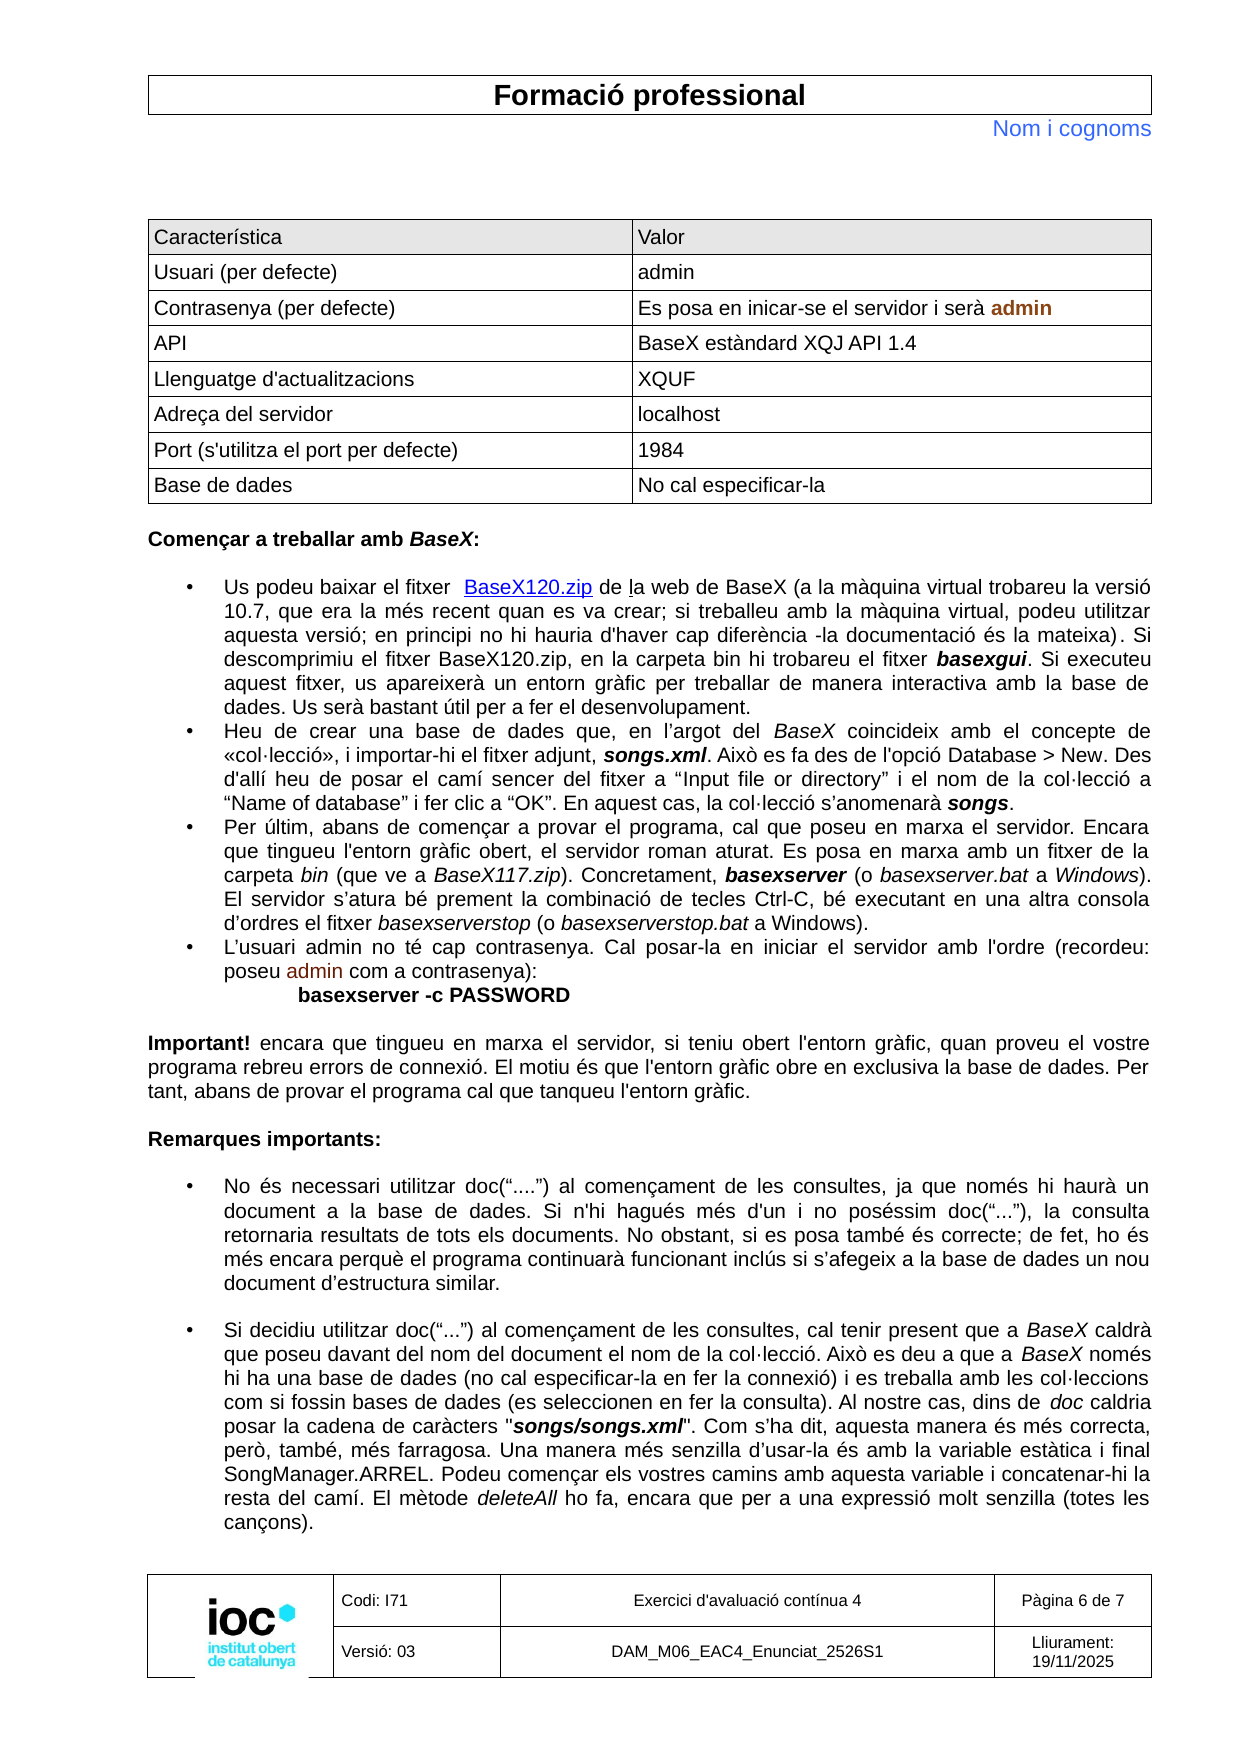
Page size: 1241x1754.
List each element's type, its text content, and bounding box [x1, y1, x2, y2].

table_cell 1984 [633, 433, 1151, 467]
list Heu de crear una base de dades que, en l’argot del BaseX coincideix amb el concepte de «col·lecció», i importar-hi el fitxer adjunt, songs.xml. Això es fa des de l'opció Database > New. Des d'allí heu de posar el camí sencer del fitxer a “Input file or directory” i el nom de la col·lecció a “Name of database” i fer clic a “OK”. En aquest cas, la col·lecció s’anomenarà songs. [186, 719, 1151, 815]
table_cell API [149, 326, 632, 361]
table_cell Usuari (per defecte) [149, 255, 632, 290]
picture [195, 1584, 309, 1680]
table_header Característica [149, 220, 632, 254]
table_cell Contrasenya (per defecte) [149, 291, 632, 325]
text Començar a treballar amb BaseX: [148, 527, 1151, 551]
list Us podeu baixar el fitxer BaseX120.zip de la web de BaseX (a la màquina virtual trobareu la versió 10.7, que era la més recent quan es va crear; si treballeu amb la màquina virtual, podeu utilitzar aquesta versió; en principi no hi hauria d'haver cap diferència -la documentació és la mateixa). Si descomprimiu el fitxer BaseX120.zip, en la carpeta bin hi trobareu el fitxer basexgui. Si executeu aquest fitxer, us apareixerà un entorn gràfic per treballar de manera interactiva amb la base de dades. Us serà bastant útil per a fer el desenvolupament. [186, 575, 1151, 719]
table_cell Es posa en inicar-se el servidor i serà admin [633, 291, 1151, 325]
table_cell No cal especificar-la [633, 469, 1151, 503]
list Si decidiu utilitzar doc(“...”) al començament de les consultes, cal tenir present que a BaseX caldrà que poseu davant del nom del document el nom de la col·lecció. Això es deu a que a BaseX només hi ha una base de dades (no cal especificar-la en fer la connexió) i es treballa amb les col·leccions com si fossin bases de dades (es seleccionen en fer la consulta). Al nostre cas, dins de doc caldria posar la cadena de caràcters "songs/songs.xml". Com s’ha dit, aquesta manera és més correcta, però, també, més farragosa. Una manera més senzilla d’usar-la és amb la variable estàtica i final SongManager.ARREL. Podeu començar els vostres camins amb aquesta variable i concatenar-hi la resta del camí. El mètode deleteAll ho fa, encara que per a una expressió molt senzilla (totes les cançons). [186, 1318, 1151, 1534]
table_cell BaseX estàndard XQJ API 1.4 [633, 326, 1151, 361]
table_cell Adreça del servidor [149, 397, 632, 432]
text Remarques importants: [148, 1126, 1151, 1150]
table_cell XQUF [633, 362, 1151, 396]
table_cell localhost [633, 397, 1151, 432]
table_cell Llenguatge d'actualitzacions [149, 362, 632, 396]
list basexserver -c PASSWORD [186, 983, 1151, 1007]
list L’usuari admin no té cap contrasenya. Cal posar-la en iniciar el servidor amb l'ordre (recordeu: poseu admin com a contrasenya): [186, 935, 1151, 983]
list No és necessari utilitzar doc(“....”) al començament de les consultes, ja que només hi haurà un document a la base de dades. Si n'hi hagués més d'un i no poséssim doc(“...”), la consulta retornaria resultats de tots els documents. No obstant, si es posa també és correcte; de fet, ho és més encara perquè el programa continuarà funcionant inclús si s’afegeix a la base de dades un nou document d’estructura similar. [186, 1174, 1151, 1294]
table_cell Base de dades [149, 469, 632, 503]
table_cell admin [633, 255, 1151, 290]
list Per últim, abans de començar a provar el programa, cal que poseu en marxa el servidor. Encara que tingueu l'entorn gràfic obert, el servidor roman aturat. Es posa en marxa amb un fitxer de la carpeta bin (que ve a BaseX117.zip). Concretament, basexserver (o basexserver.bat a Windows). El servidor s’atura bé prement la combinació de tecles Ctrl-C, bé executant en una altra consola d’ordres el fitxer basexserverstop (o basexserverstop.bat a Windows). [186, 815, 1151, 935]
table_cell Port (s'utilitza el port per defecte) [149, 433, 632, 467]
text Important! encara que tingueu en marxa el servidor, si teniu obert l'entorn gràfic, quan proveu el vostre programa rebreu errors de connexió. El motiu és que l'entorn gràfic obre en exclusiva la base de dades. Per tant, abans de provar el programa cal que tanqueu l'entorn gràfic. [148, 1031, 1151, 1102]
table_header Valor [633, 220, 1151, 254]
